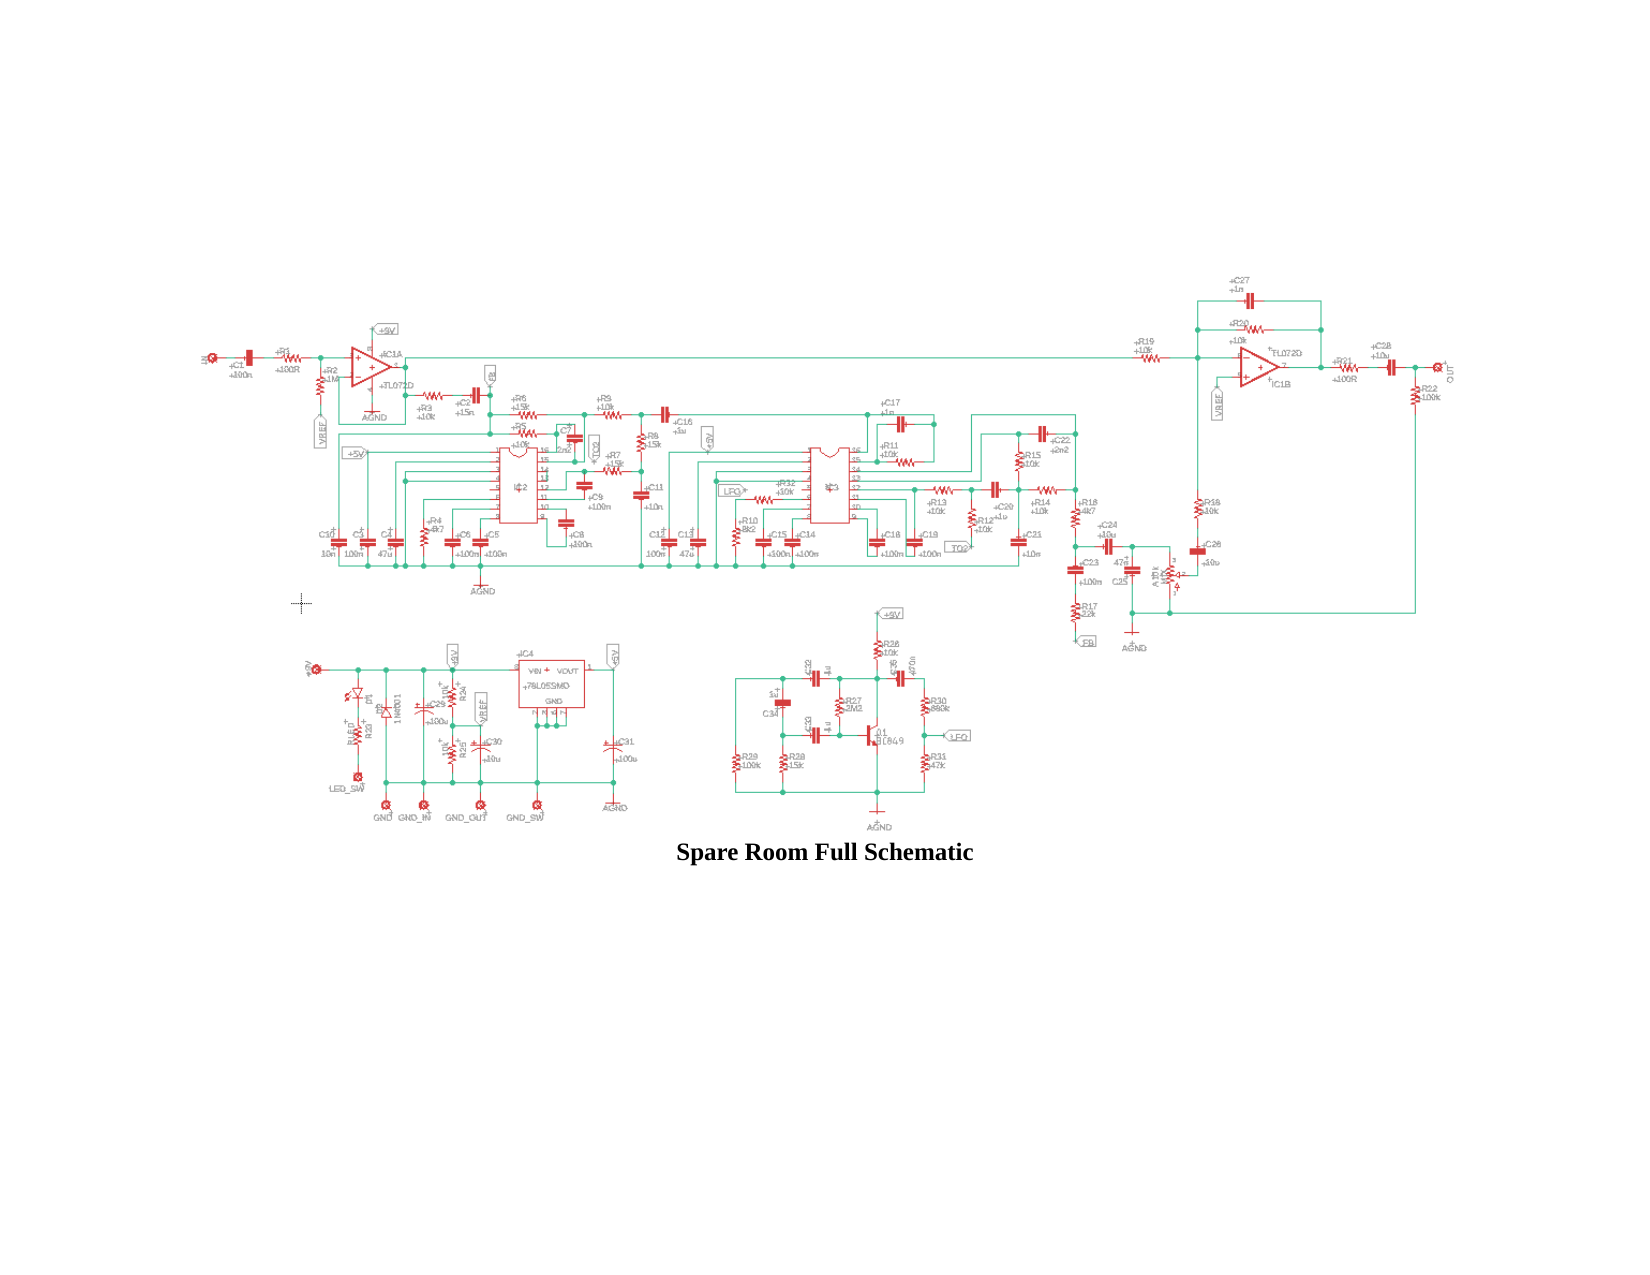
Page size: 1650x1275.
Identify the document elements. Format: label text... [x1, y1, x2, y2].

text Spare Room Full Schematic [187, 838, 1462, 866]
text [187, 207, 1462, 234]
picture [183, 234, 1462, 838]
